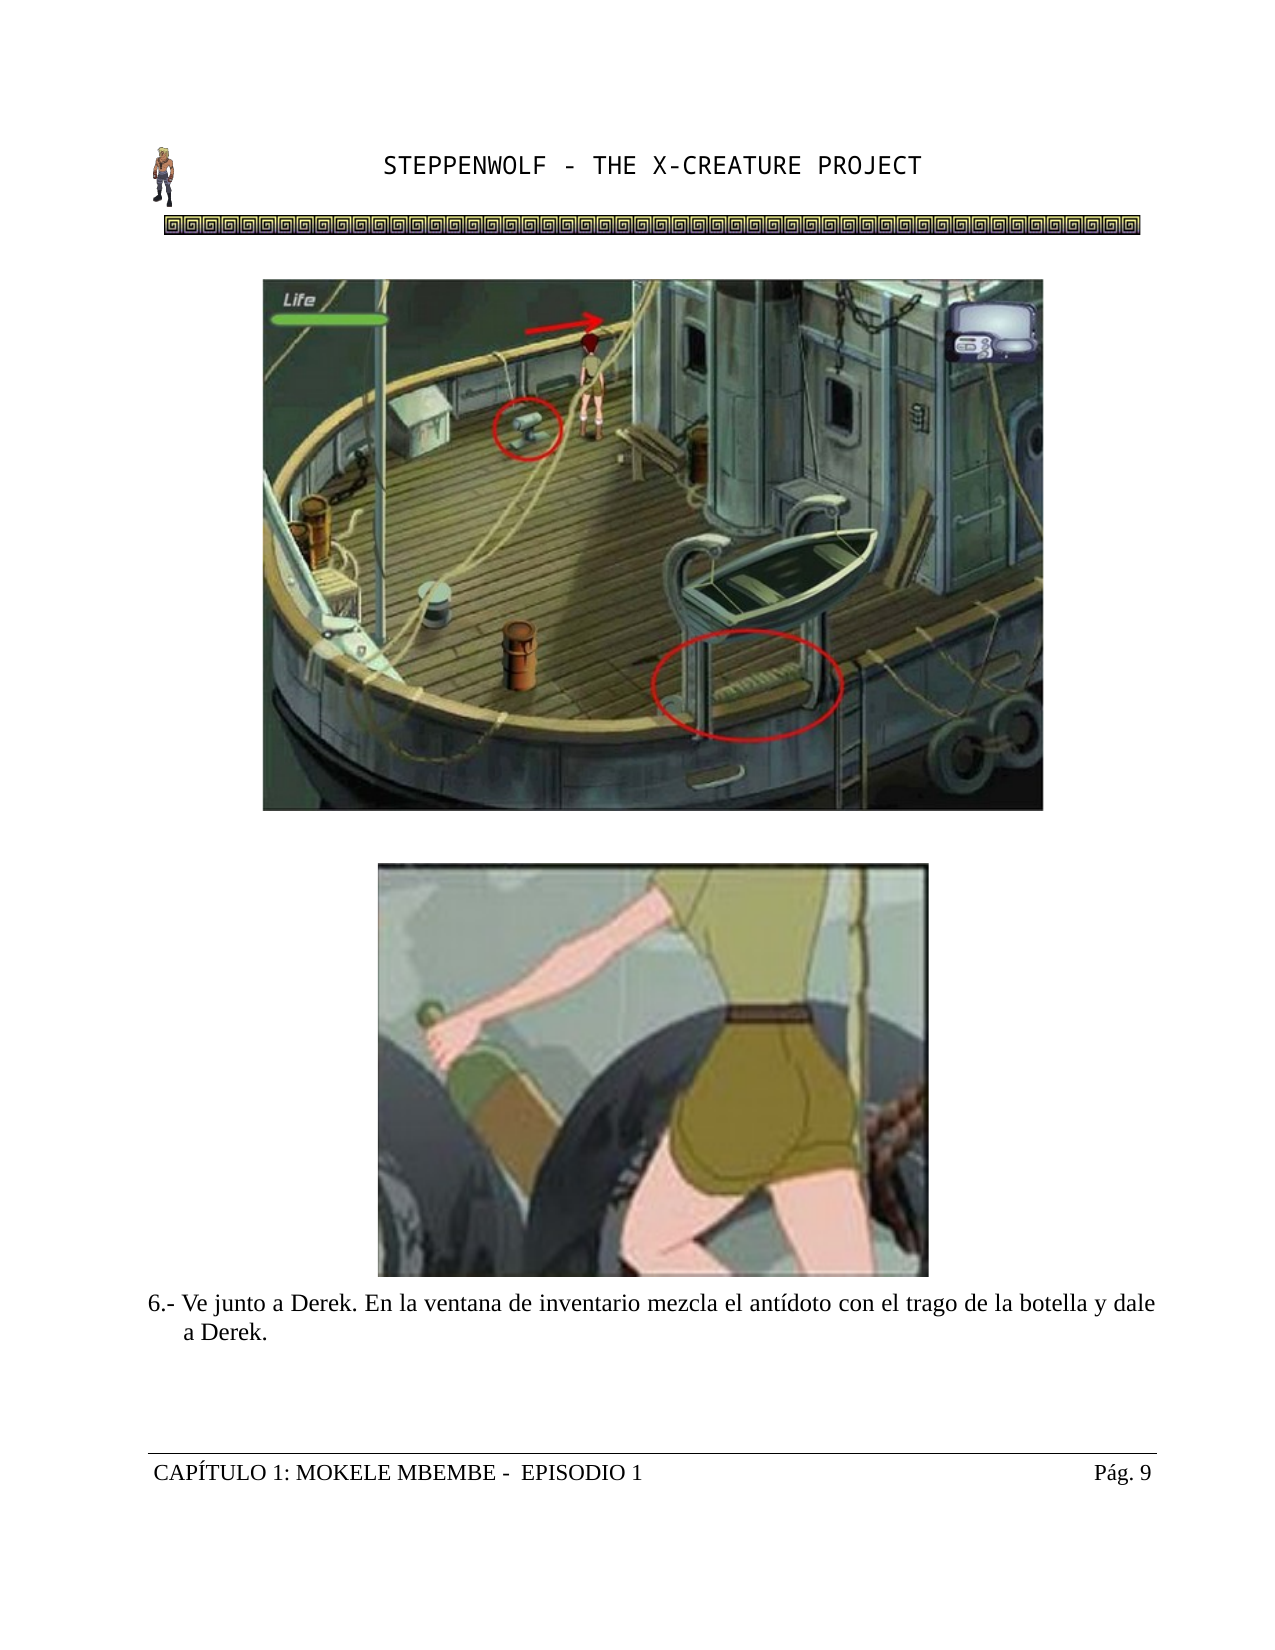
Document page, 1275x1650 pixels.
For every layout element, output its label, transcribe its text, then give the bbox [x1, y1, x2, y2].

picture [164, 215, 1141, 235]
picture [262, 279, 1044, 811]
picture [147, 147, 181, 207]
text 6.- Ve junto a Derek. En la ventana de inventario mezcla el antídoto con el trago de la botella y dale a Derek. [148, 1288, 1157, 1346]
picture [377, 863, 929, 1277]
